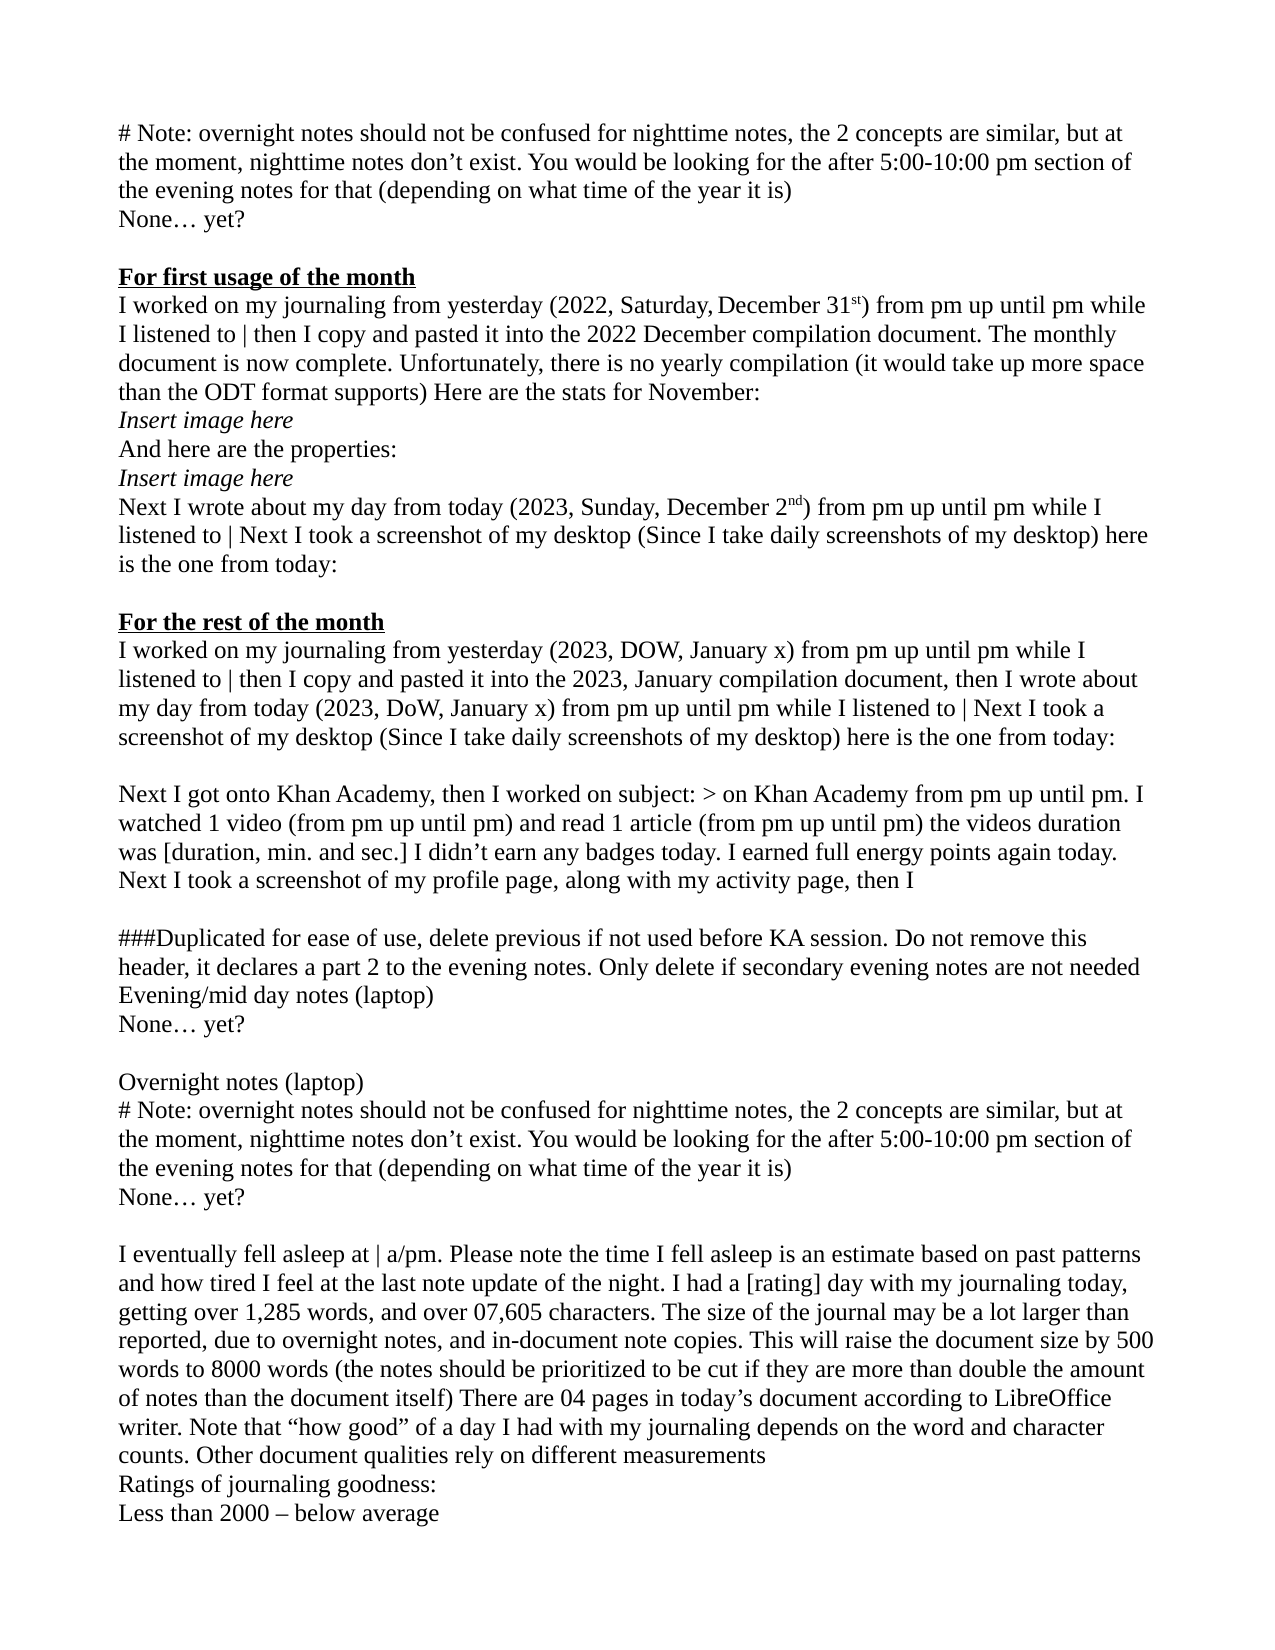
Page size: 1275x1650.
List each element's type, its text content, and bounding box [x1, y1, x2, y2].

text For the rest of the month [118, 607, 1157, 636]
text I worked on my journaling from yesterday (2022, Saturday, December 31st) from pm up until pm while I listened to | then I copy and pasted it into the 2022 December compilation document. The monthly document is now complete. Unfortunately, there is no yearly compilation (it would take up more space than the ODT format supports) Here are the stats for November: [118, 291, 1157, 406]
text Next I wrote about my day from today (2023, Sunday, December 2nd) from pm up until pm while I listened to | Next I took a screenshot of my desktop (Since I take daily screenshots of my desktop) here is the one from today: [118, 492, 1157, 578]
text None… yet? [118, 1182, 1157, 1211]
text # Note: overnight notes should not be confused for nighttime notes, the 2 concepts are similar, but at the moment, nighttime notes don’t exist. You would be looking for the after 5:00-10:00 pm section of the evening notes for that (depending on what time of the year it is) [118, 118, 1157, 204]
text None… yet? [118, 204, 1157, 233]
text Ratings of journaling goodness: [118, 1469, 1157, 1498]
text I worked on my journaling from yesterday (2023, DOW, January x) from pm up until pm while I listened to | then I copy and pasted it into the 2023, January compilation document, then I wrote about my day from today (2023, DoW, January x) from pm up until pm while I listened to | Next I took a screenshot of my desktop (Since I take daily screenshots of my desktop) here is the one from today: [118, 636, 1157, 751]
text Insert image here [118, 406, 1157, 434]
text None… yet? [118, 1009, 1157, 1038]
text I eventually fell asleep at | a/pm. Please note the time I fell asleep is an estimate based on past patterns and how tired I feel at the last note update of the night. I had a [rating] day with my journaling today, getting over 1,285 words, and over 07,605 characters. The size of the journal may be a lot larger than reported, due to overnight notes, and in-document note copies. This will raise the document size by 500 words to 8000 words (the notes should be prioritized to be cut if they are more than double the amount of notes than the document itself) There are 04 pages in today’s document according to LibreOffice writer. Note that “how good” of a day I had with my journaling depends on the word and character counts. Other document qualities rely on different measurements [118, 1239, 1157, 1469]
text Insert image here [118, 463, 1157, 492]
text ###Duplicated for ease of use, delete previous if not used before KA session. Do not remove this header, it declares a part 2 to the evening notes. Only delete if secondary evening notes are not needed [118, 923, 1157, 981]
text Less than 2000 – below average [118, 1498, 1157, 1527]
text For first usage of the month [118, 262, 1157, 291]
text And here are the properties: [118, 434, 1157, 463]
text Evening/mid day notes (laptop) [118, 981, 1157, 1009]
text # Note: overnight notes should not be confused for nighttime notes, the 2 concepts are similar, but at the moment, nighttime notes don’t exist. You would be looking for the after 5:00-10:00 pm section of the evening notes for that (depending on what time of the year it is) [118, 1096, 1157, 1182]
text Next I got onto Khan Academy, then I worked on subject: > on Khan Academy from pm up until pm. I watched 1 video (from pm up until pm) and read 1 article (from pm up until pm) the videos duration was [duration, min. and sec.] I didn’t earn any badges today. I earned full energy points again today. Next I took a screenshot of my profile page, along with my activity page, then I [118, 779, 1157, 894]
text Overnight notes (laptop) [118, 1067, 1157, 1096]
